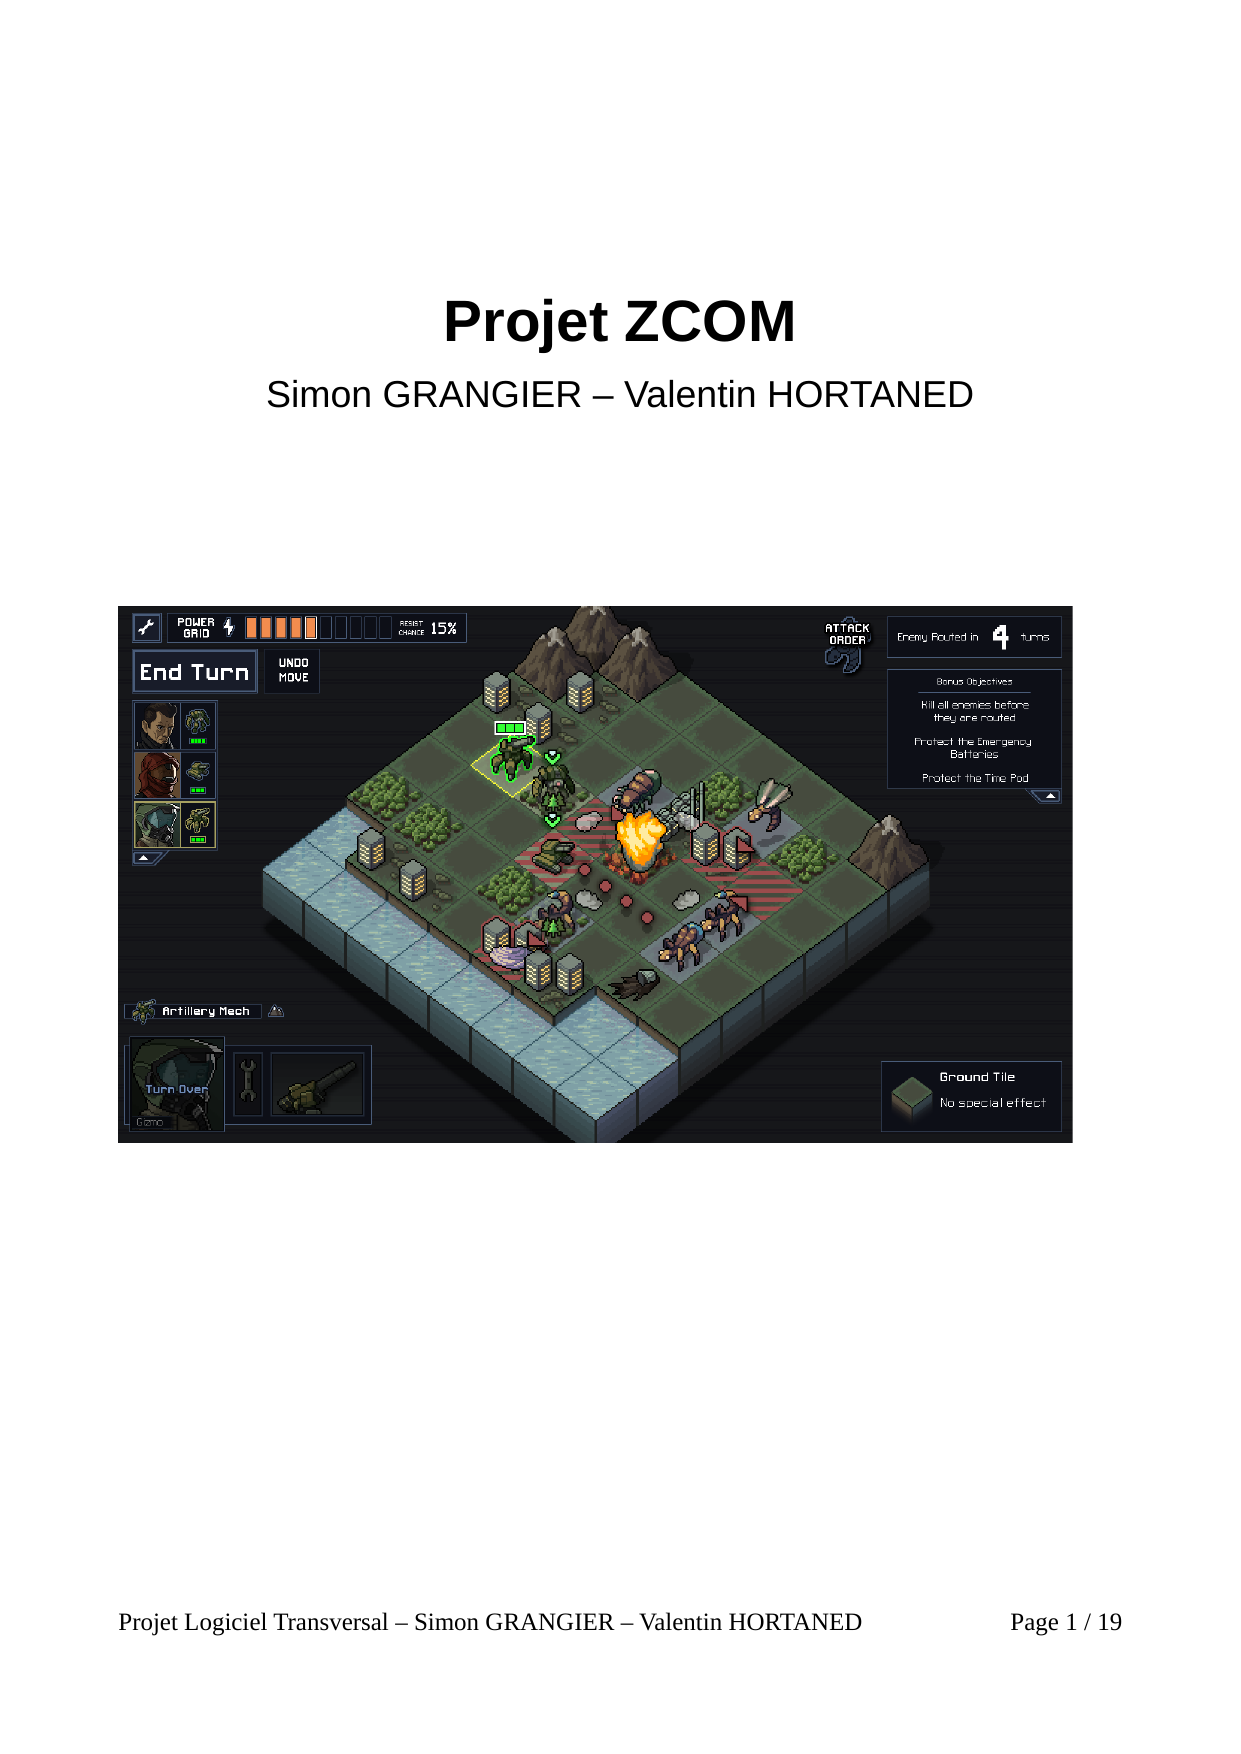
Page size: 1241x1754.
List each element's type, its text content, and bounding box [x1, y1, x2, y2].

subtitle Simon GRANGIER – Valentin HORTANED [118, 373, 1122, 416]
title Projet ZCOM [118, 287, 1122, 354]
picture [118, 606, 1073, 1143]
